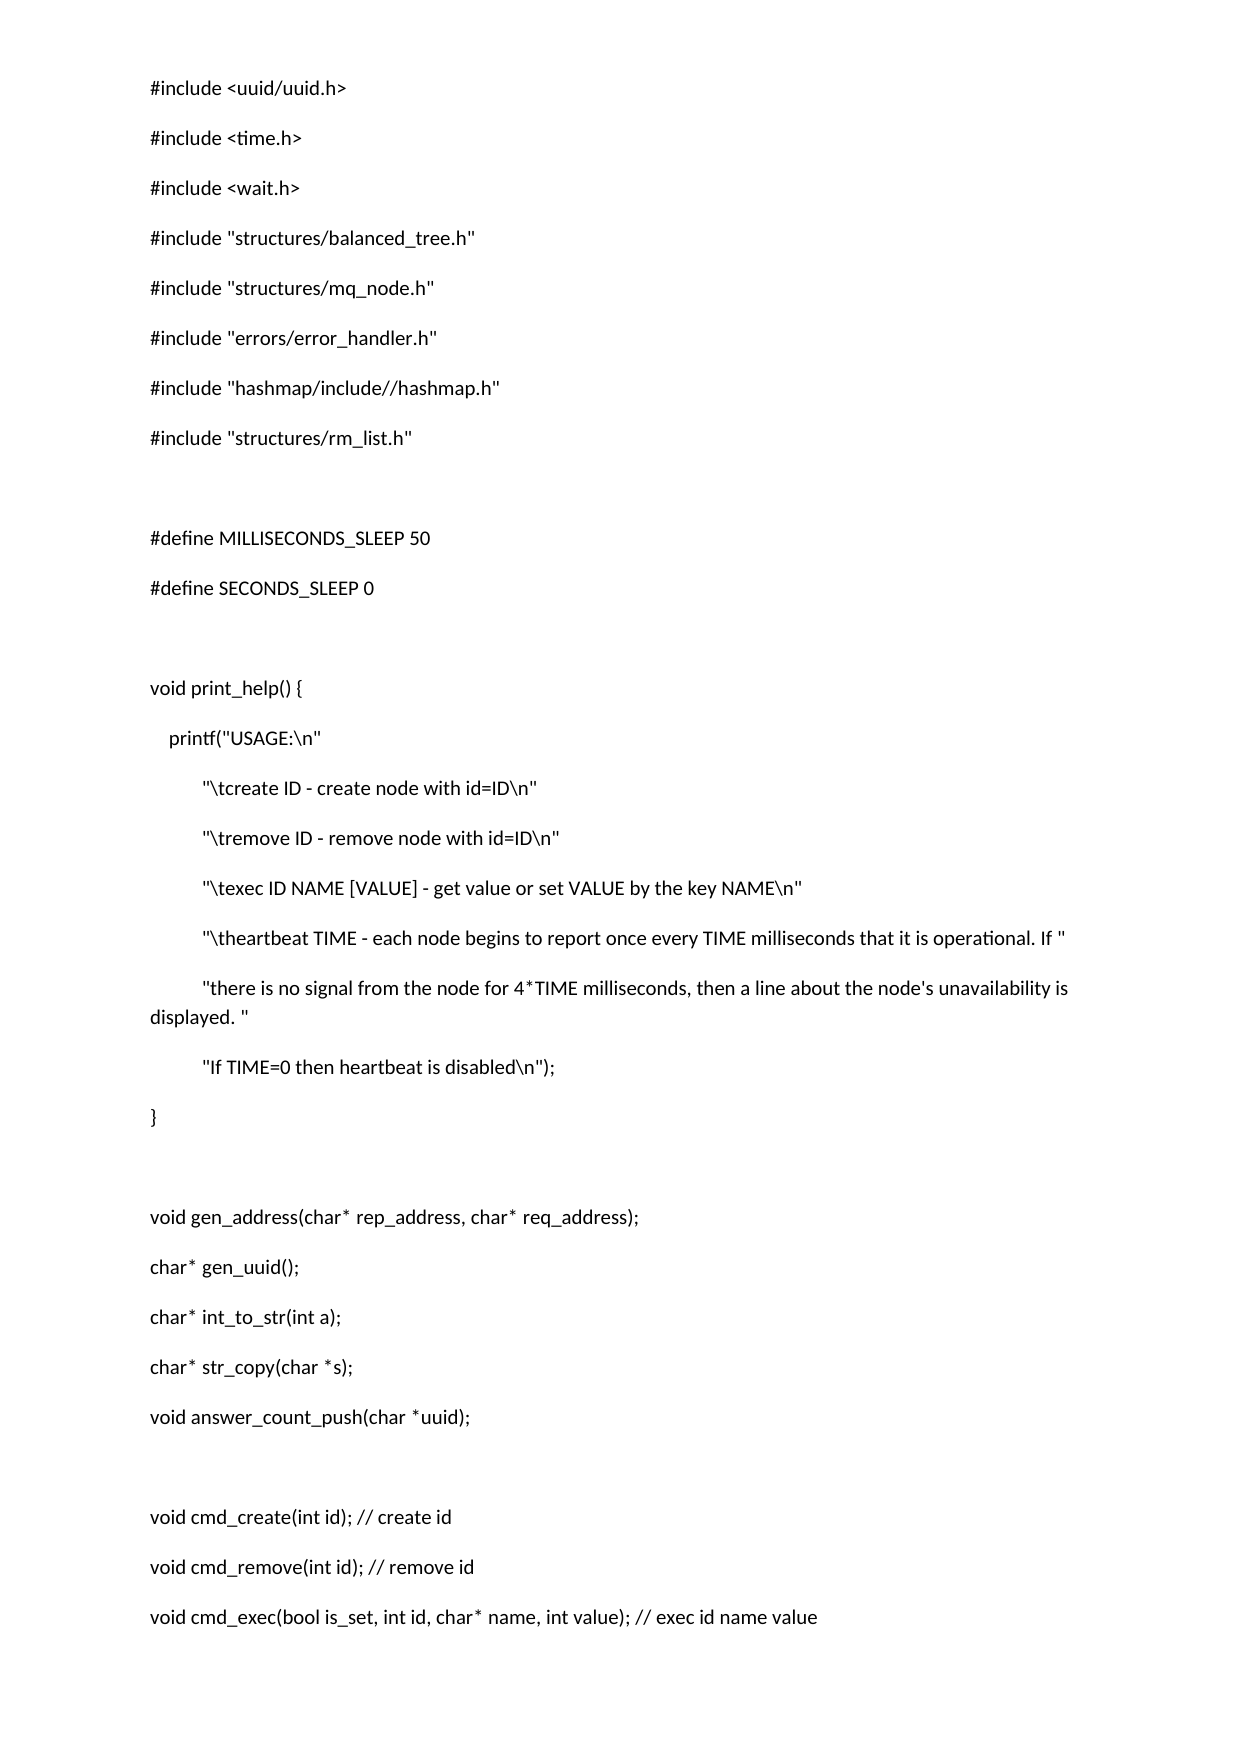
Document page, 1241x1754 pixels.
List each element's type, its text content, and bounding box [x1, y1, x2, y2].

text #include <time.h> [150, 125, 1147, 150]
text #include "structures/balanced_tree.h" [150, 225, 1147, 250]
text void answer_count_push(char *uuid); [150, 1404, 1147, 1429]
text "If TIME=0 then heartbeat is disabled\n"); [150, 1054, 1147, 1079]
text char* gen_uuid(); [150, 1254, 1147, 1279]
text "there is no signal from the node for 4*TIME milliseconds, then a line about the node's unavailability is displayed. " [150, 975, 1147, 1029]
text void cmd_remove(int id); // remove id [150, 1554, 1147, 1579]
text void print_help() { [150, 675, 1147, 700]
text #define MILLISECONDS_SLEEP 50 [150, 525, 1147, 550]
text char* int_to_str(int a); [150, 1304, 1147, 1329]
text "\tcreate ID - create node with id=ID\n" [150, 775, 1147, 800]
text "\theartbeat TIME - each node begins to report once every TIME milliseconds that it is operational. If " [150, 925, 1147, 950]
text char* str_copy(char *s); [150, 1354, 1147, 1379]
text #include "structures/mq_node.h" [150, 275, 1147, 300]
text void gen_address(char* rep_address, char* req_address); [150, 1204, 1147, 1229]
text #include "structures/rm_list.h" [150, 425, 1147, 450]
text #define SECONDS_SLEEP 0 [150, 575, 1147, 600]
text #include <uuid/uuid.h> [150, 75, 1147, 100]
text #include "errors/error_handler.h" [150, 325, 1147, 350]
text "\texec ID NAME [VALUE] - get value or set VALUE by the key NAME\n" [150, 875, 1147, 900]
text #include <wait.h> [150, 175, 1147, 200]
text void cmd_exec(bool is_set, int id, char* name, int value); // exec id name value [150, 1604, 1147, 1629]
text printf("USAGE:\n" [150, 725, 1147, 750]
text void cmd_create(int id); // create id [150, 1504, 1147, 1529]
text #include "hashmap/include//hashmap.h" [150, 375, 1147, 400]
text } [150, 1104, 1147, 1129]
text "\tremove ID - remove node with id=ID\n" [150, 825, 1147, 850]
